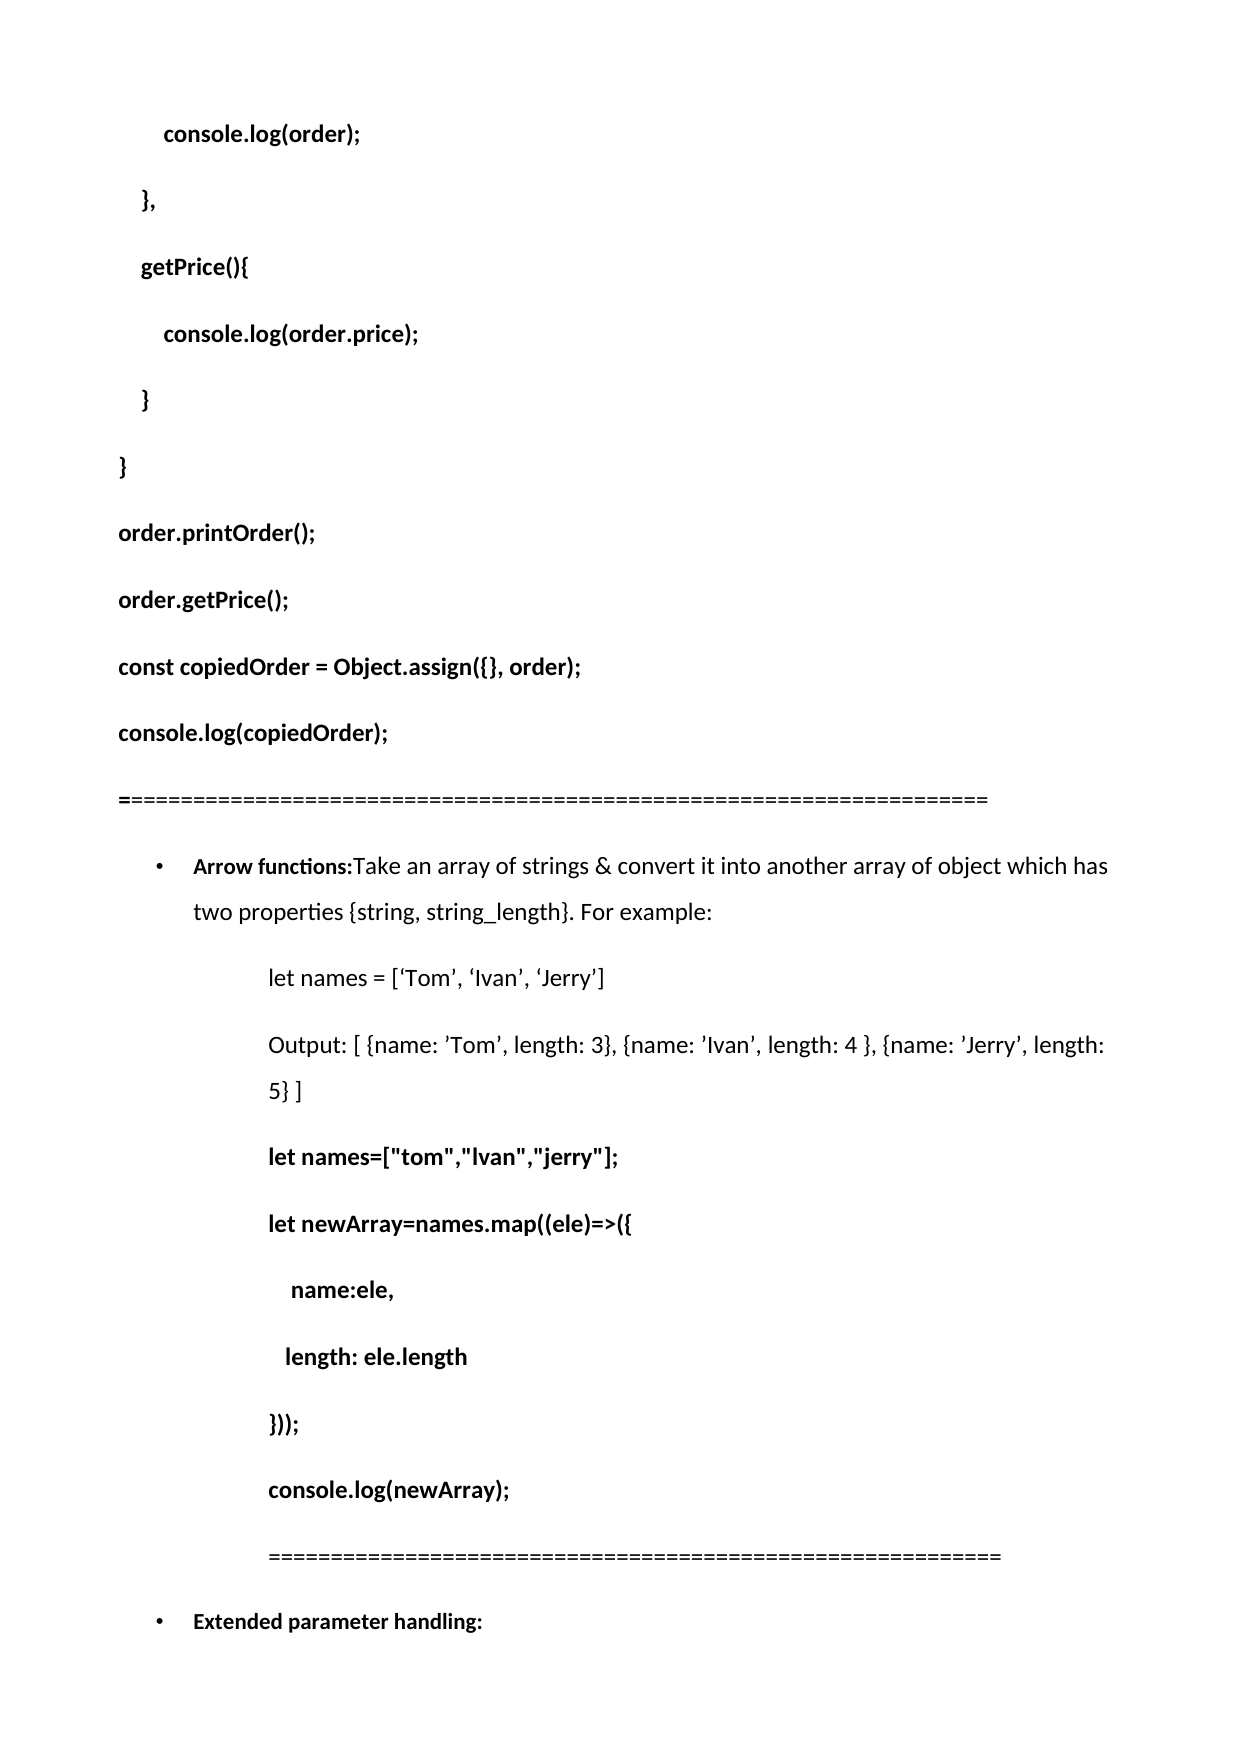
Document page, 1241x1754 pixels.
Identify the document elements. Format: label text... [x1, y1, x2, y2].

text })); [268, 1408, 1122, 1438]
text console.log(order); [118, 118, 1122, 149]
text name:ele, [268, 1274, 1122, 1305]
text =========================================================== [268, 1541, 1122, 1571]
text }, [118, 185, 1122, 215]
text length: ele.length [268, 1341, 1122, 1372]
text order.printOrder(); [118, 517, 1122, 548]
text getPrice(){ [118, 251, 1122, 282]
text } [118, 384, 1122, 415]
text let newArray=names.map((ele)=>({ [268, 1208, 1122, 1238]
list Arrow functions:Take an array of strings & convert it into another array of object which has two properties {string, string_length}. For example: [156, 850, 1122, 927]
text ====================================================================== [118, 784, 1122, 814]
text console.log(order.price); [118, 318, 1122, 348]
text const copiedOrder = Object.assign({}, order); [118, 651, 1122, 681]
text Output: [ {name: ’Tom’, length: 3}, {name: ’Ivan’, length: 4 }, {name: ’Jerry’, length: 5} ] [268, 1029, 1122, 1105]
text } [118, 451, 1122, 481]
text let names=["tom","lvan","jerry"]; [268, 1141, 1122, 1172]
text order.getPrice(); [118, 584, 1122, 614]
text let names = [‘Tom’, ‘Ivan’, ‘Jerry’] [268, 963, 1122, 993]
text console.log(copiedOrder); [118, 717, 1122, 748]
list Extended parameter handling: [156, 1607, 1122, 1635]
text console.log(newArray); [268, 1474, 1122, 1505]
